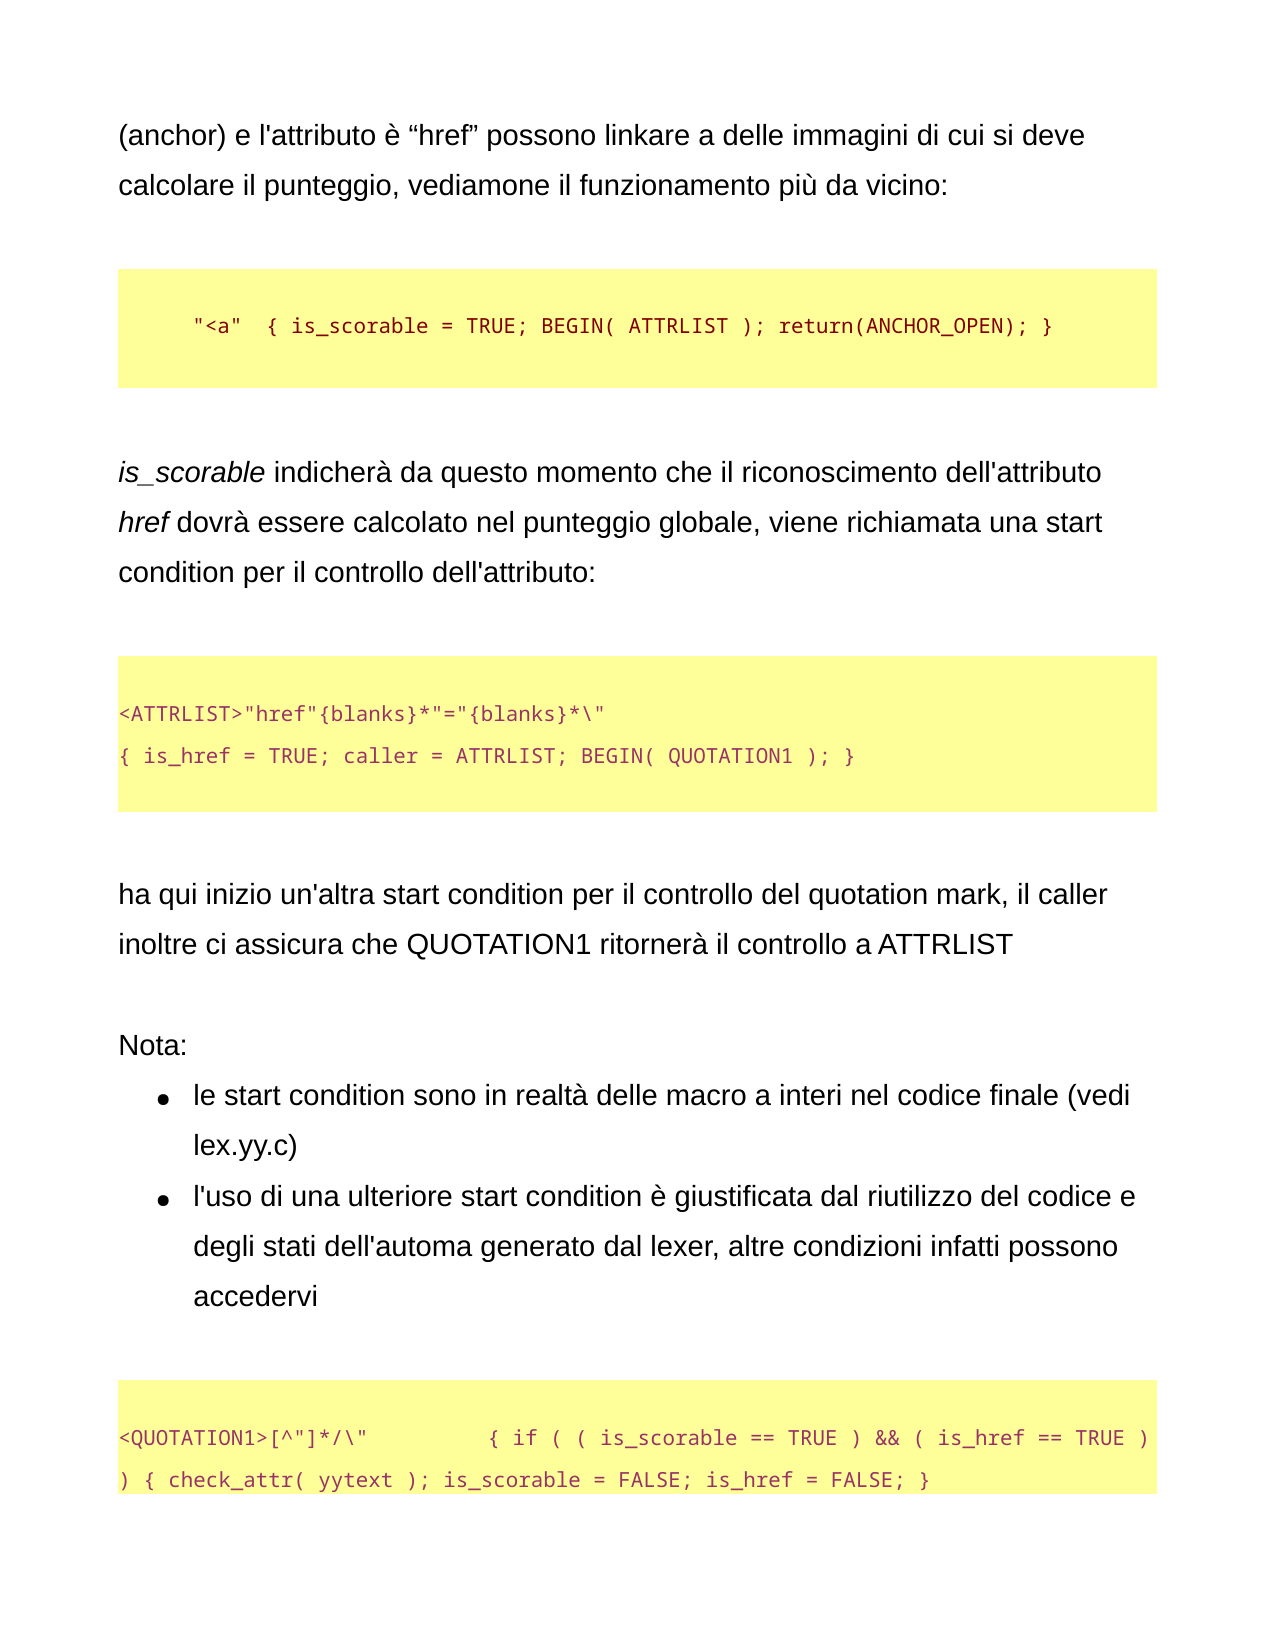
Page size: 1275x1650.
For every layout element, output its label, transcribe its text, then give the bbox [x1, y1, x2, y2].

text is_scorable indicherà da questo momento che il riconoscimento dell'attributo href dovrà essere calcolato nel punteggio globale, viene richiamata una start condition per il controllo dell'attributo: [118, 455, 1157, 589]
text <QUOTATION1>[^"]*/\" { if ( ( is_scorable == TRUE ) && ( is_href == TRUE ) ) { check_attr( yytext ); is_scorable = FALSE; is_href = FALSE; } [118, 1423, 1157, 1494]
list le start condition sono in realtà delle macro a interi nel codice finale (vedi lex.yy.c) [156, 1078, 1157, 1162]
text Nota: [118, 1028, 1157, 1061]
text <ATTRLIST>"href"{blanks}*"="{blanks}*\" [118, 699, 1157, 727]
list l'uso di una ulteriore start condition è giustificata dal riutilizzo del codice e degli stati dell'automa generato dal lexer, altre condizioni infatti possono accedervi [156, 1179, 1157, 1313]
text (anchor) e l'attributo è “href” possono linkare a delle immagini di cui si deve calcolare il punteggio, vediamone il funzionamento più da vicino: [118, 118, 1157, 202]
text ha qui inizio un'altra start condition per il controllo del quotation mark, il caller inoltre ci assicura che QUOTATION1 ritornerà il controllo a ATTRLIST [118, 877, 1157, 961]
text "<a" { is_scorable = TRUE; BEGIN( ATTRLIST ); return(ANCHOR_OPEN); } [118, 312, 1157, 340]
text { is_href = TRUE; caller = ATTRLIST; BEGIN( QUOTATION1 ); } [118, 741, 1157, 770]
